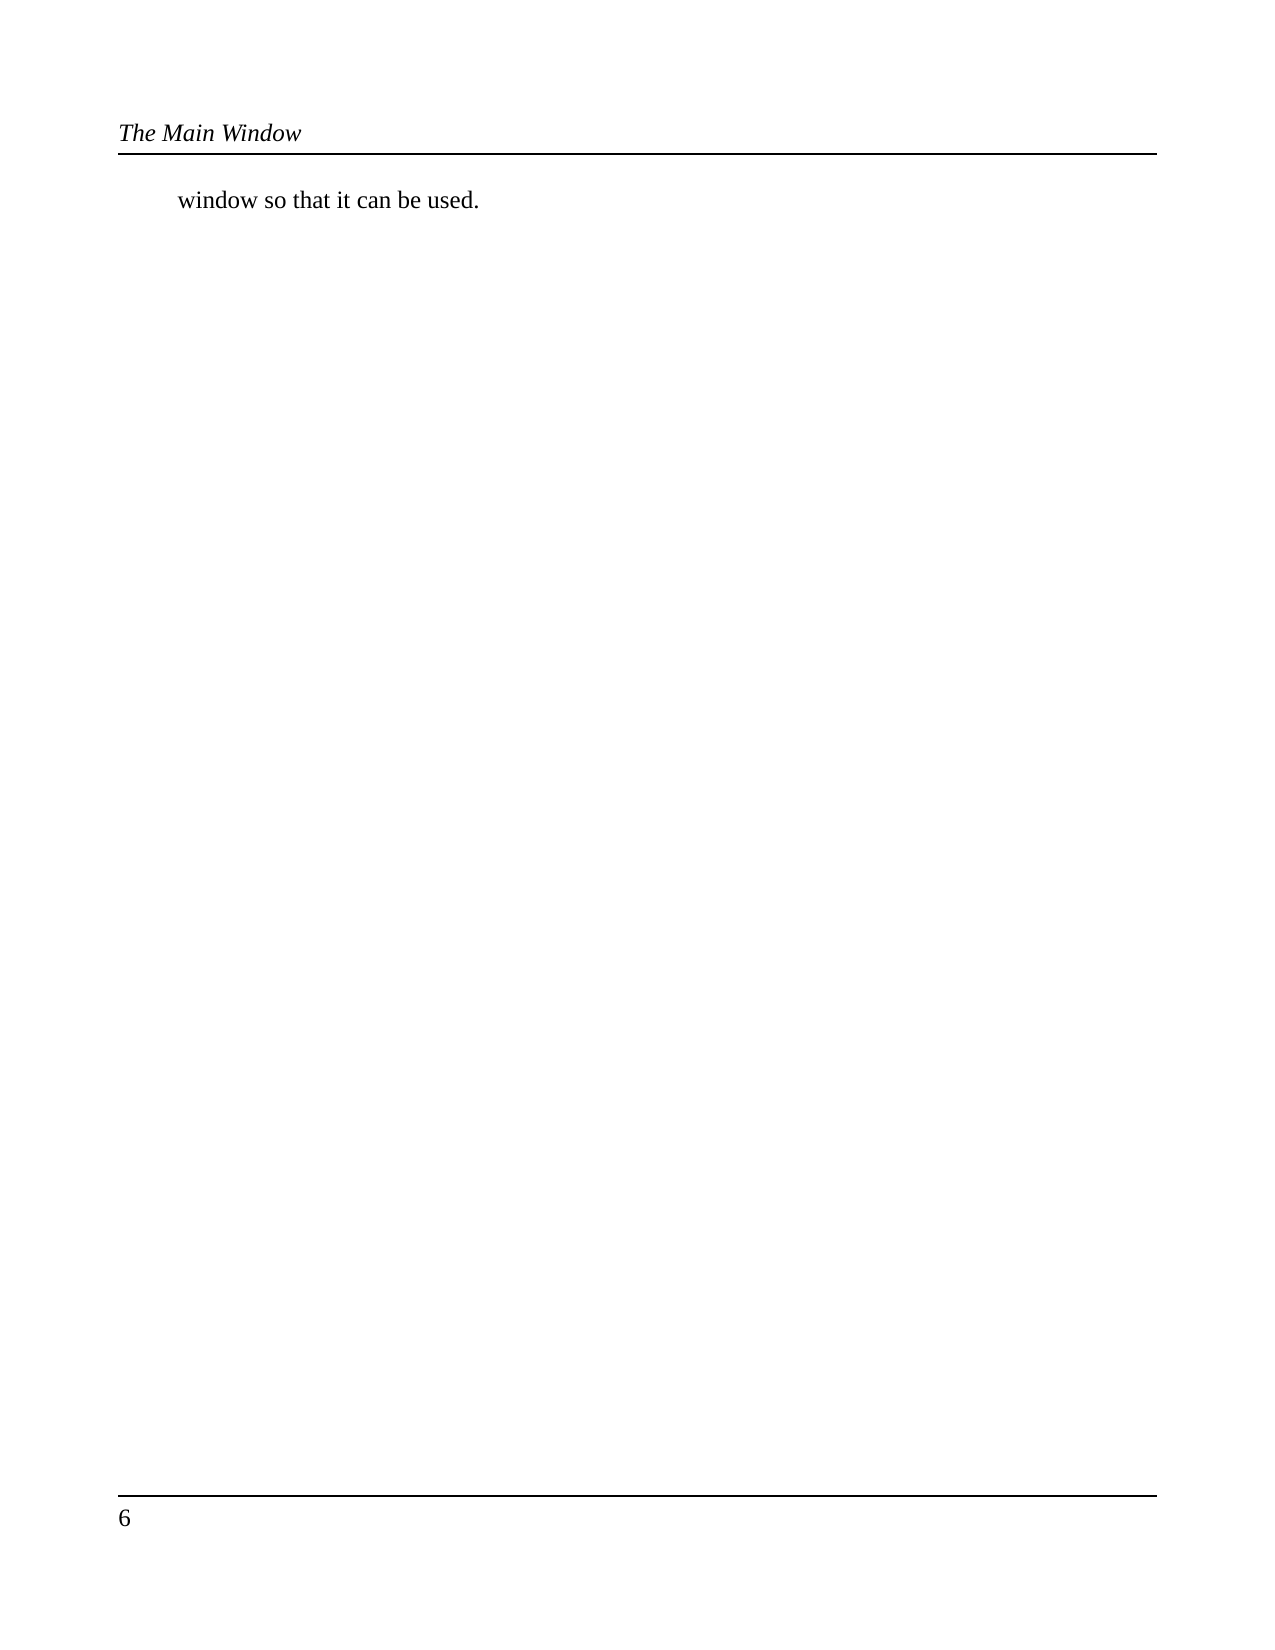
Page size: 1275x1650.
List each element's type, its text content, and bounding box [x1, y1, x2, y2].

text window so that it can be used. [177, 185, 1157, 214]
